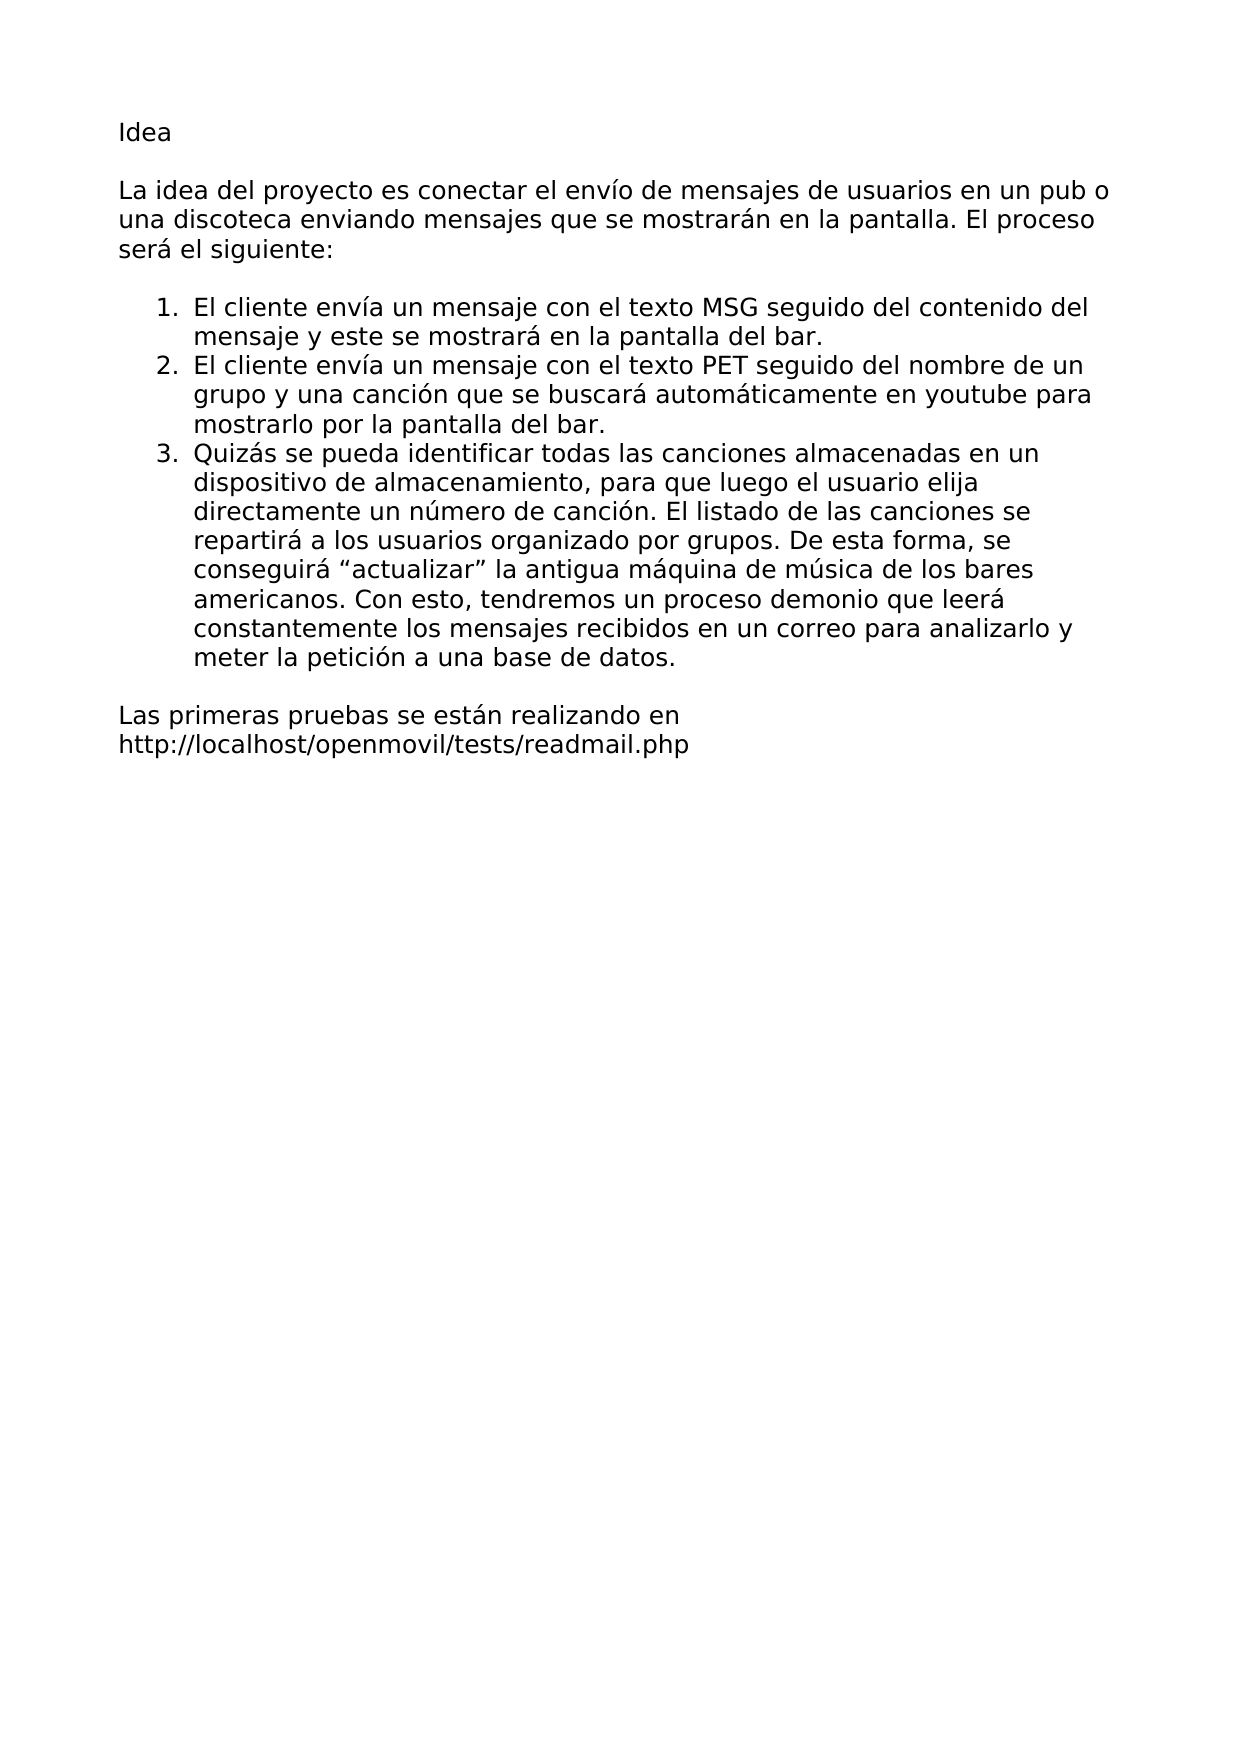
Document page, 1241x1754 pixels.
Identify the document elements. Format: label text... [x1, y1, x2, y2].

list El cliente envía un mensaje con el texto PET seguido del nombre de un grupo y una canción que se buscará automáticamente en youtube para mostrarlo por la pantalla del bar. [156, 351, 1122, 439]
list El cliente envía un mensaje con el texto MSG seguido del contenido del mensaje y este se mostrará en la pantalla del bar. [156, 293, 1122, 351]
list Quizás se pueda identificar todas las canciones almacenadas en un dispositivo de almacenamiento, para que luego el usuario elija directamente un número de canción. El listado de las canciones se repartirá a los usuarios organizado por grupos. De esta forma, se conseguirá “actualizar” la antigua máquina de música de los bares americanos. Con esto, tendremos un proceso demonio que leerá constantemente los mensajes recibidos en un correo para analizarlo y meter la petición a una base de datos. [156, 439, 1122, 672]
text La idea del proyecto es conectar el envío de mensajes de usuarios en un pub o una discoteca enviando mensajes que se mostrarán en la pantalla. El proceso será el siguiente: [118, 176, 1122, 264]
text Idea [118, 118, 1122, 147]
text Las primeras pruebas se están realizando en http://localhost/openmovil/tests/readmail.php [118, 701, 1122, 760]
